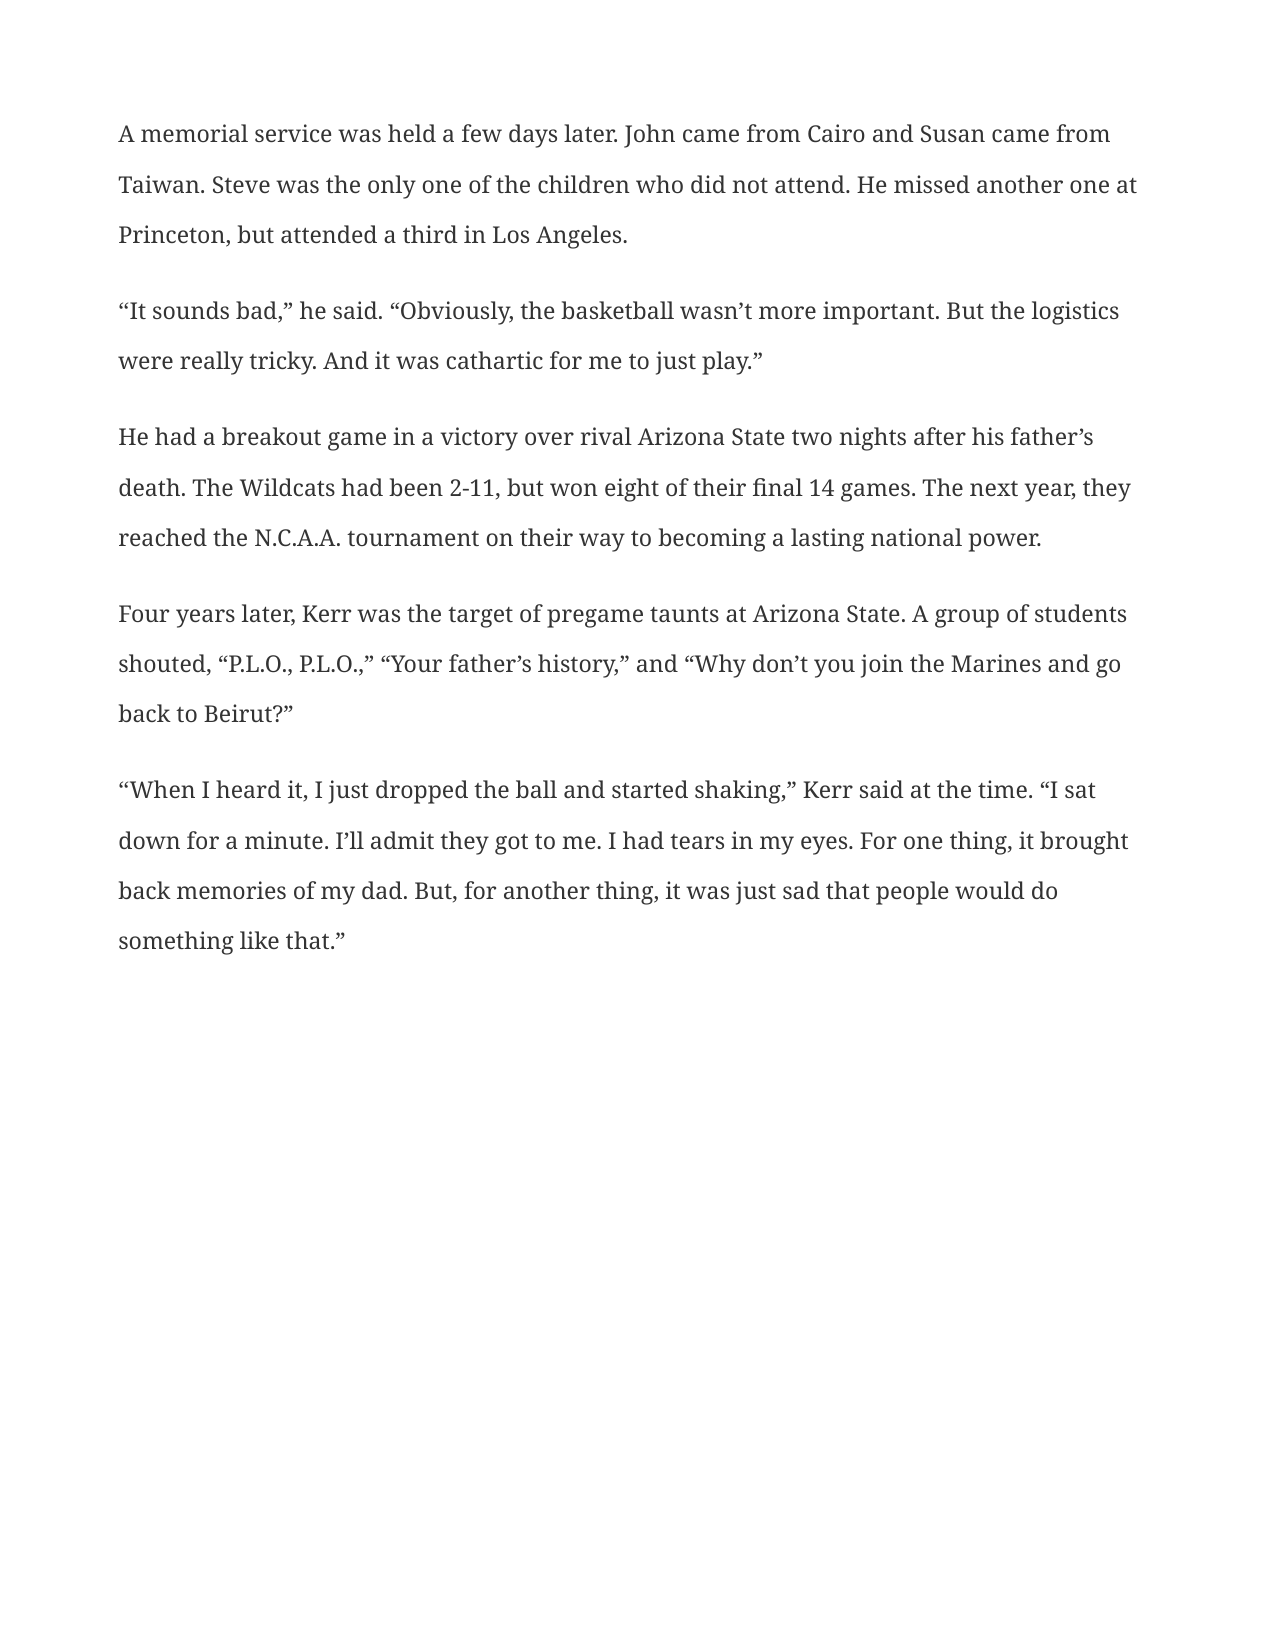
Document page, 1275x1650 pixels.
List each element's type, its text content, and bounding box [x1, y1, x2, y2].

text “It sounds bad,” he said. “Obviously, the basketball wasn’t more important. But the logistics were really tricky. And it was cathartic for me to just play.” [118, 295, 1157, 376]
text He had a breakout game in a victory over rival Arizona State two nights after his father’s death. The Wildcats had been 2-11, but won eight of their final 14 games. The next year, they reached the N.C.A.A. tournament on their way to becoming a lasting national power. [118, 421, 1157, 553]
text Four years later, Kerr was the target of pregame taunts at Arizona State. A group of students shouted, “P.L.O., P.L.O.,” “Your father’s history,” and “Why don’t you join the Marines and go back to Beirut?” [118, 597, 1157, 729]
text A memorial service was held a few days later. John came from Cairo and Susan came from Taiwan. Steve was the only one of the children who did not attend. He missed another one at Princeton, but attended a third in Los Angeles. [118, 118, 1157, 250]
text “When I heard it, I just dropped the ball and started shaking,” Kerr said at the time. “I sat down for a minute. I’ll admit they got to me. I had tears in my eyes. For one thing, it brought back memories of my dad. But, for another thing, it was just sad that people would do something like that.” [118, 774, 1157, 956]
